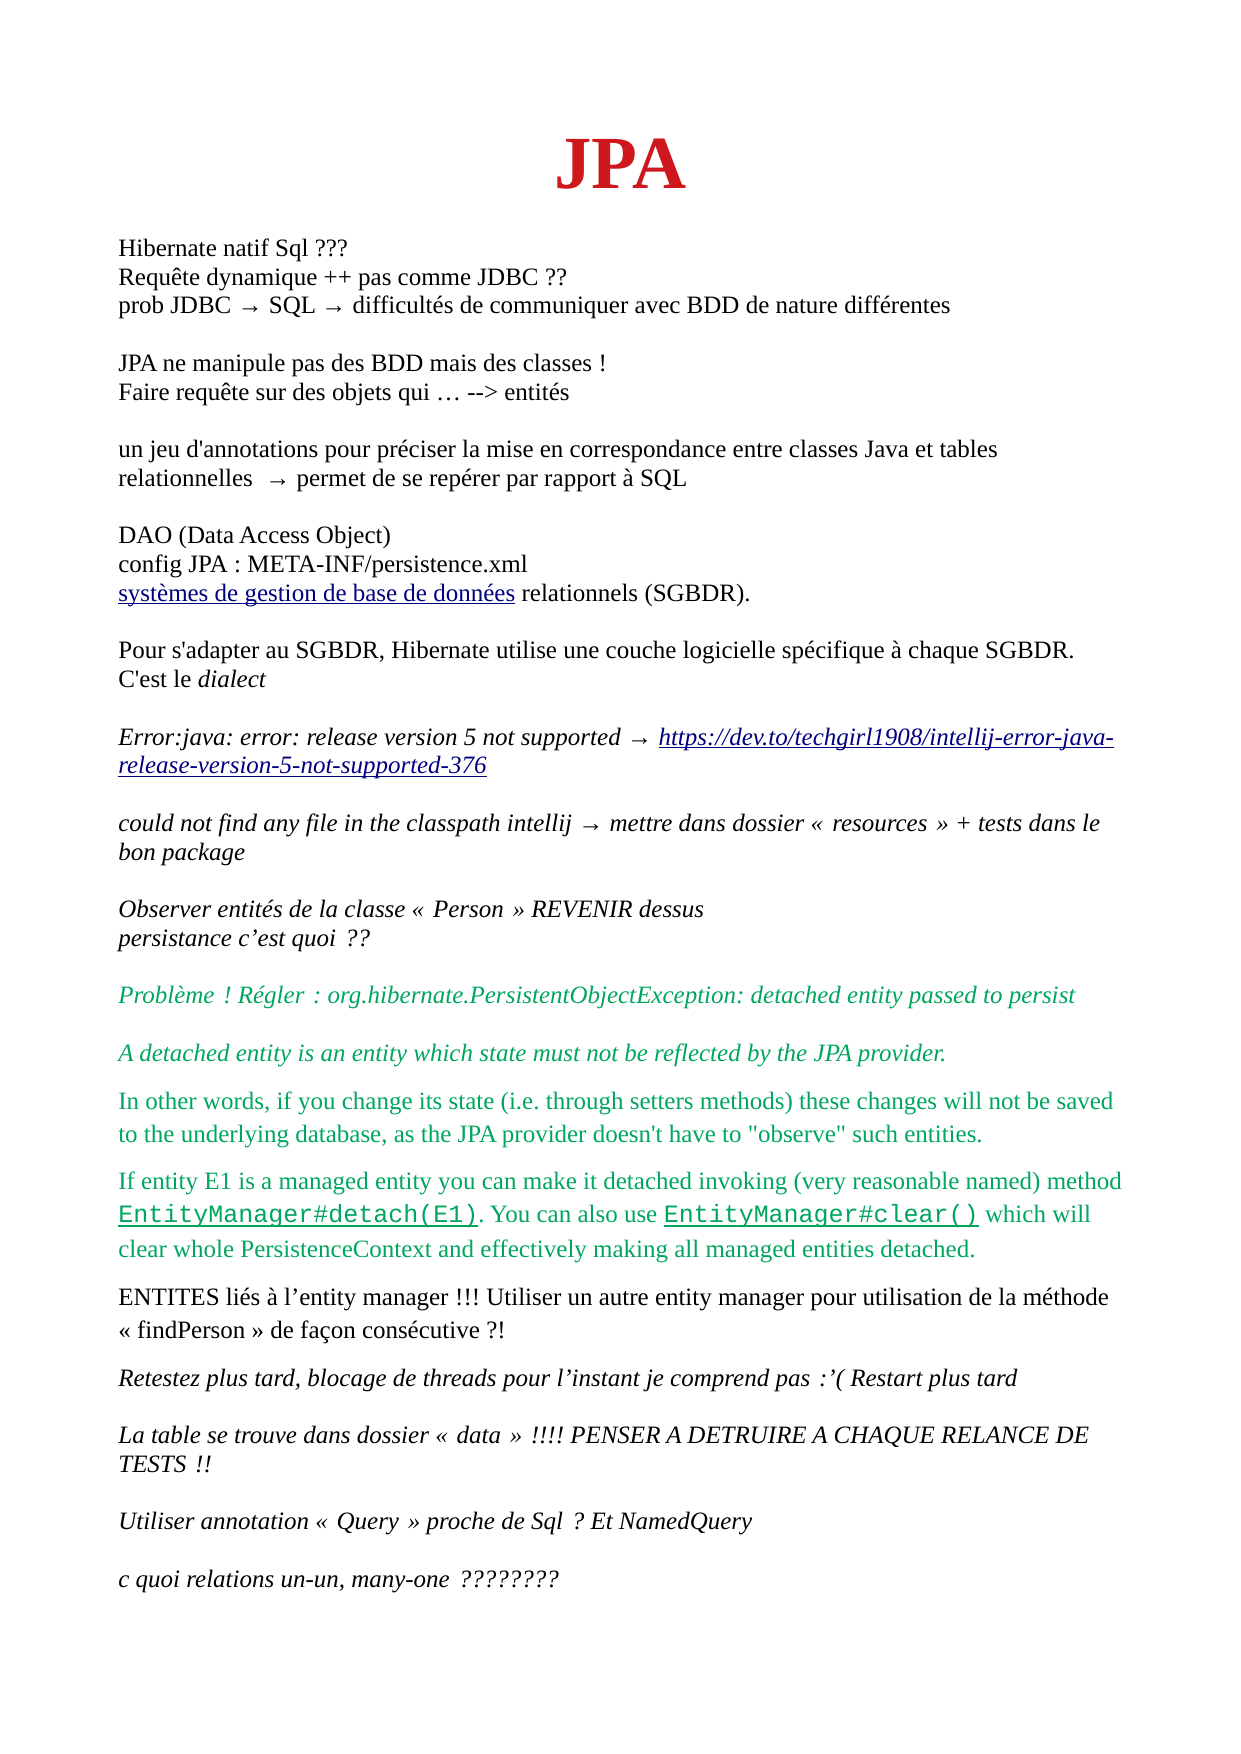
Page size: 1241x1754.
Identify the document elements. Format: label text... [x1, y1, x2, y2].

text Utiliser annotation « Query » proche de Sql ? Et NamedQuery [118, 1506, 1122, 1535]
text DAO (Data Access Object) [118, 521, 1122, 549]
text JPA [118, 118, 1122, 204]
text A detached entity is an entity which state must not be reflected by the JPA provider. [118, 1038, 1122, 1067]
text config JPA : META-INF/persistence.xml [118, 549, 1122, 578]
text Observer entités de la classe « Person » REVENIR dessus [118, 894, 1122, 923]
text persistance c’est quoi ?? [118, 923, 1122, 952]
text Pour s'adapter au SGBDR, Hibernate utilise une couche logicielle spécifique à chaque SGBDR. C'est le dialect [118, 636, 1122, 693]
text Problème ! Régler : org.hibernate.PersistentObjectException: detached entity passed to persist [118, 981, 1122, 1009]
text JPA ne manipule pas des BDD mais des classes ! [118, 348, 1122, 377]
text Faire requête sur des objets qui … --> entités [118, 377, 1122, 406]
text un jeu d'annotations pour préciser la mise en correspondance entre classes Java et tables relationnelles → permet de se repérer par rapport à SQL [118, 434, 1122, 492]
text La table se trouve dans dossier « data » !!!! PENSER A DETRUIRE A CHAQUE RELANCE DE TESTS !! [118, 1420, 1122, 1478]
text systèmes de gestion de base de données relationnels (SGBDR). [118, 578, 1122, 607]
text Retestez plus tard, blocage de threads pour l’instant je comprend pas :’( Restart plus tard [118, 1363, 1122, 1391]
text ENTITES liés à l’entity manager !!! Utiliser un autre entity manager pour utilisation de la méthode « findPerson » de façon consécutive ?! [118, 1282, 1122, 1344]
text Requête dynamique ++ pas comme JDBC ?? [118, 262, 1122, 291]
text could not find any file in the classpath intellij → mettre dans dossier « resources » + tests dans le bon package [118, 808, 1122, 866]
text c quoi relations un-un, many-one ???????? [118, 1564, 1122, 1593]
text If entity E1 is a managed entity you can make it detached invoking (very reasonable named) method EntityManager#detach(E1). You can also use EntityManager#clear() which will clear whole PersistenceContext and effectively making all managed entities detached. [118, 1166, 1122, 1263]
text Error:java: error: release version 5 not supported → https://dev.to/techgirl1908/intellij-error-java-release-version-5-not-supported-376 [118, 722, 1122, 779]
text prob JDBC → SQL → difficultés de communiquer avec BDD de nature différentes [118, 291, 1122, 319]
text In other words, if you change its state (i.e. through setters methods) these changes will not be saved to the underlying database, as the JPA provider doesn't have to "observe" such entities. [118, 1086, 1122, 1147]
text Hibernate natif Sql ??? [118, 233, 1122, 262]
